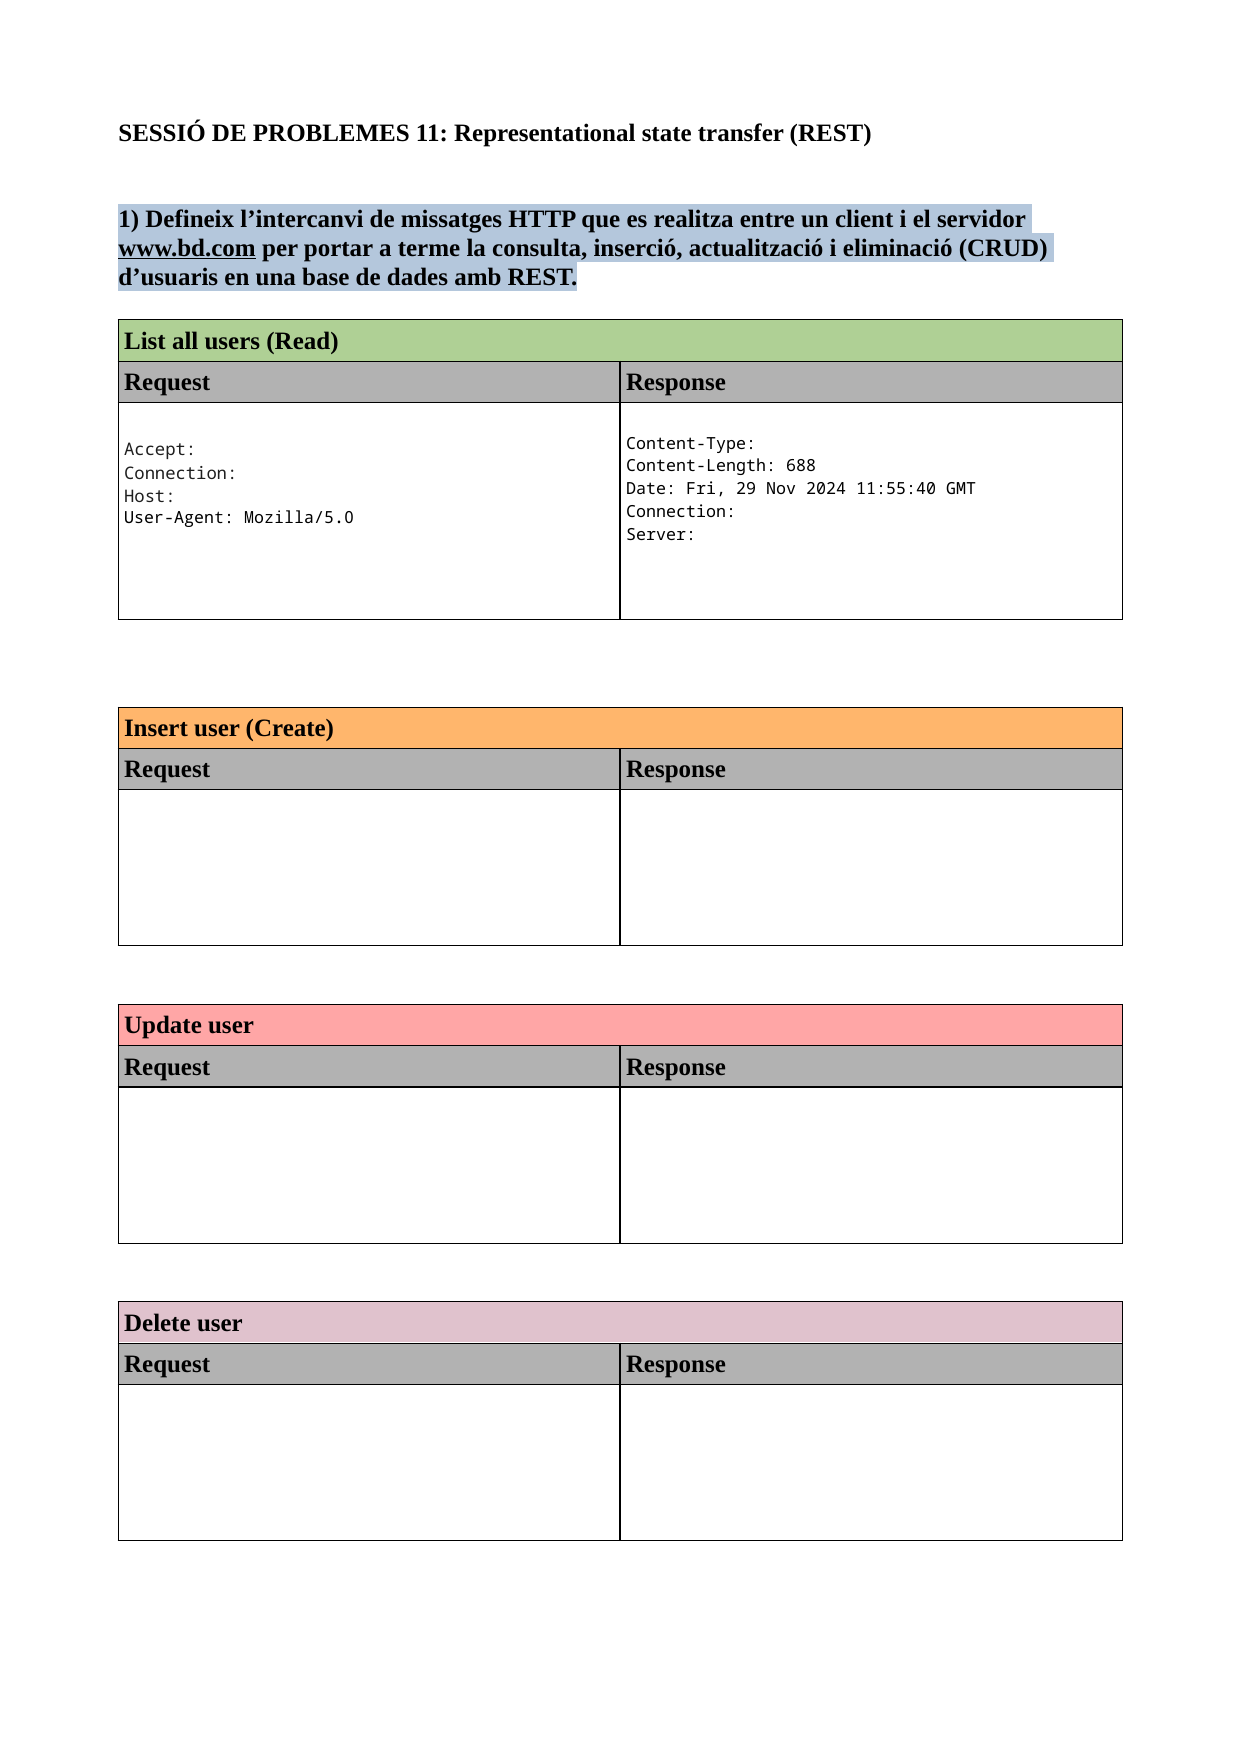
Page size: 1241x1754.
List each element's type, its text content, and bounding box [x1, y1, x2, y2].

table_cell Response [621, 1046, 1122, 1086]
table_cell [119, 1088, 619, 1243]
table_cell Accept: Connection: Host: User-Agent: Mozilla/5.0 [119, 403, 619, 619]
table_cell Content-Type: Content-Length: 688 Date: Fri, 29 Nov 2024 11:55:40 GMT Connection: Server: [621, 403, 1122, 619]
table_cell Request [119, 1046, 619, 1086]
table_cell Response [621, 1344, 1122, 1384]
table_header List all users (Read) [119, 320, 1122, 361]
table_cell Request [119, 1344, 619, 1384]
table_cell Response [621, 749, 1122, 789]
table_cell [621, 790, 1122, 945]
text SESSIÓ DE PROBLEMES 11: Representational state transfer (REST) [118, 118, 1122, 147]
table_header Delete user [119, 1302, 1122, 1342]
table_cell [119, 790, 619, 945]
table_cell Request [119, 749, 619, 789]
table_header Insert user (Create) [119, 708, 1122, 748]
table_cell [119, 1385, 619, 1540]
table_header Update user [119, 1005, 1122, 1045]
text 1) Defineix l’intercanvi de missatges HTTP que es realitza entre un client i el servidor www.bd.com per portar a terme la consulta, inserció, actualització i eliminació (CRUD) d’usuaris en una base de dades amb REST. [118, 204, 1122, 291]
table_cell [621, 1088, 1122, 1243]
table_cell Request [119, 362, 619, 402]
table_cell Response [621, 362, 1122, 402]
table_cell [621, 1385, 1122, 1540]
